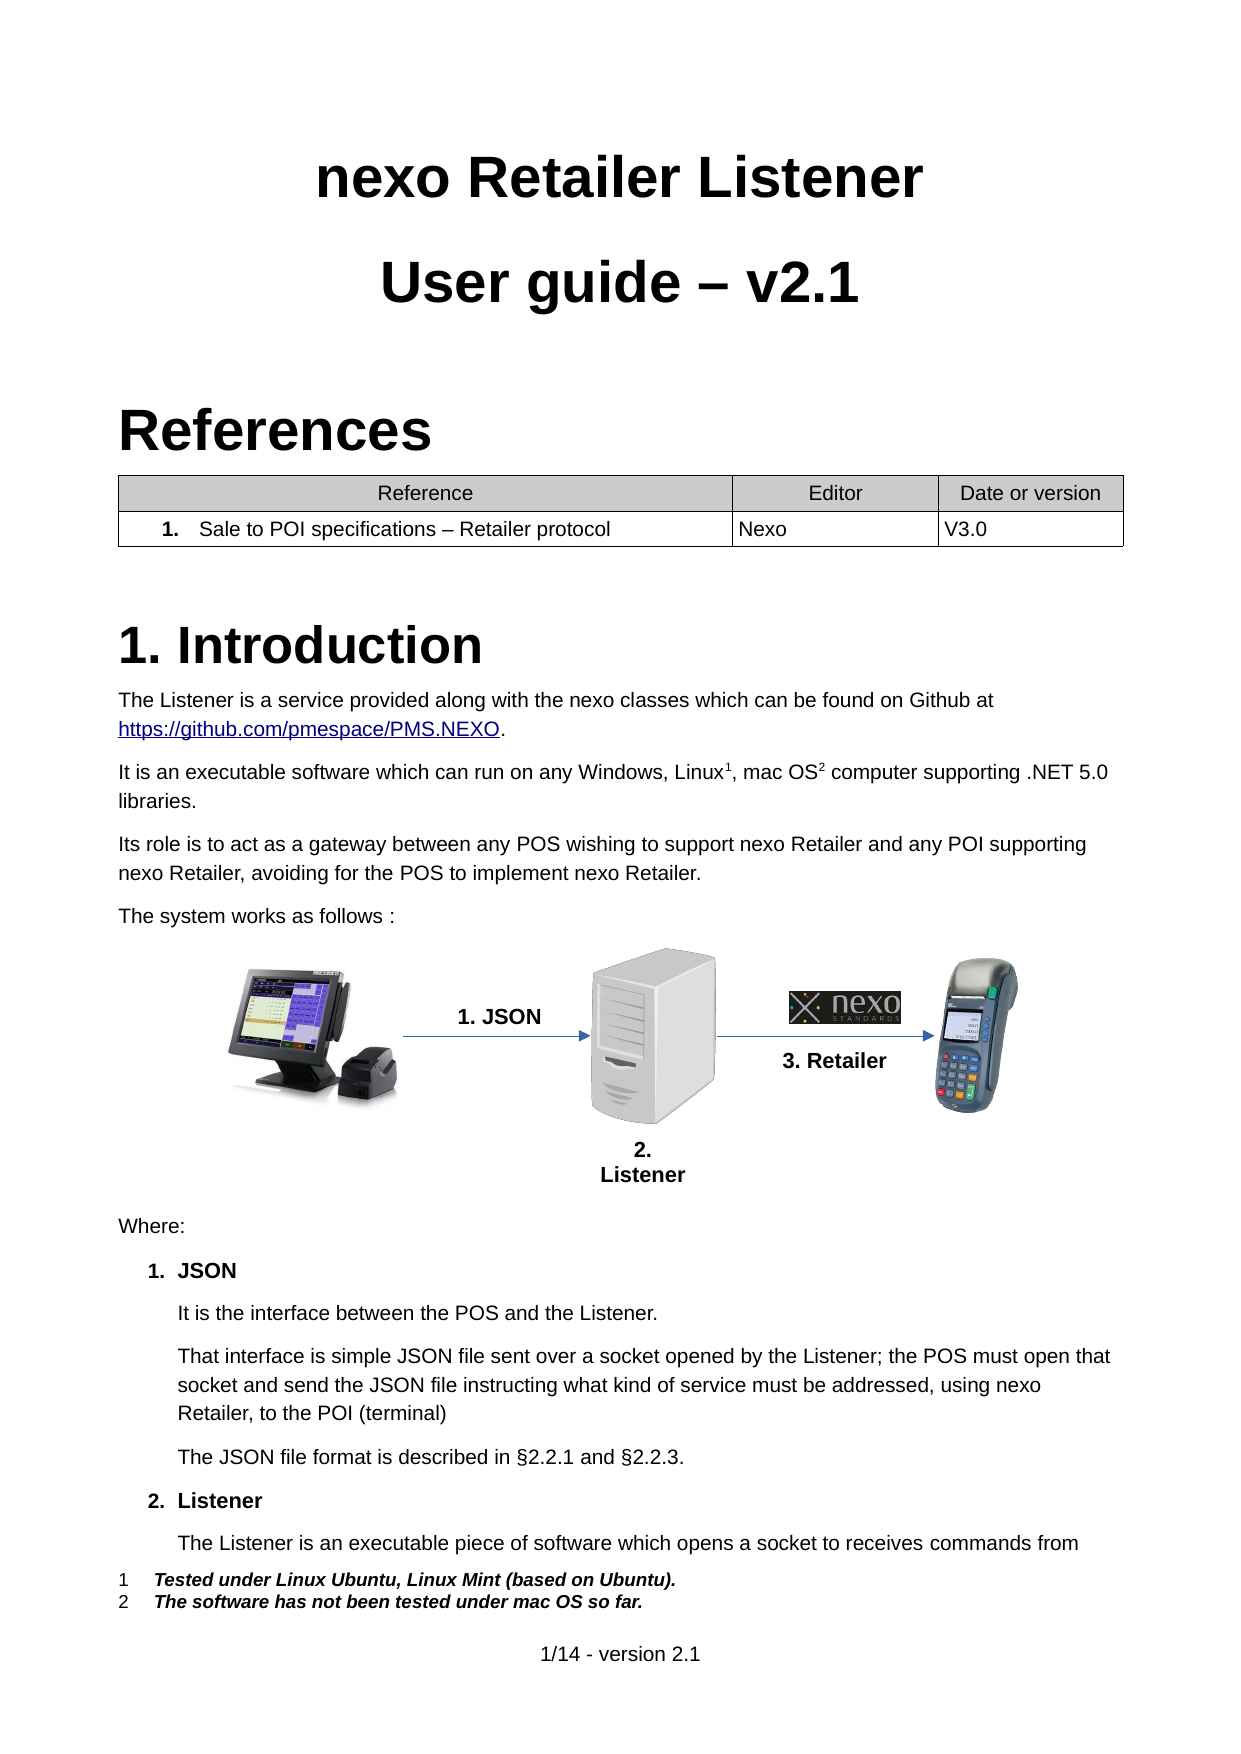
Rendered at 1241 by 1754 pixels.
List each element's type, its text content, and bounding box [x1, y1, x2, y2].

subtitle Introduction [118, 615, 1122, 675]
picture [934, 957, 1019, 1114]
text Tested under Linux Ubuntu, Linux Mint (based on Ubuntu). [118, 1569, 1122, 1590]
picture [789, 991, 901, 1024]
text The JSON file format is described in §2.2.1 and §2.2.3. [177, 1444, 1122, 1468]
table_header Reference [119, 476, 732, 511]
text It is the interface between the POS and the Listener. [177, 1300, 1122, 1324]
picture [221, 961, 404, 1110]
text The software has not been tested under mac OS so far. [118, 1590, 1122, 1612]
table_header Date or version [939, 476, 1123, 511]
text Its role is to act as a gateway between any POS wishing to support nexo Retailer and any POI supporting nexo Retailer, avoiding for the POS to implement nexo Retailer. [118, 832, 1122, 884]
subtitle User guide – v2.1 [118, 248, 1122, 315]
table_cell V3.0 [939, 512, 1123, 546]
subtitle nexo Retailer Listener [118, 143, 1122, 210]
list JSON [148, 1258, 1093, 1283]
subtitle References [118, 396, 1122, 463]
text The Listener is a service provided along with the nexo classes which can be found on Github at https://github.com/pmespace/PMS.NEXO. [118, 688, 1122, 740]
text Where: [118, 1214, 1122, 1238]
table_cell Sale to POI specifications – Retailer protocol [119, 512, 732, 546]
table_cell Nexo [733, 512, 938, 546]
text The Listener is an executable piece of software which opens a socket to receives commands from [177, 1531, 1122, 1554]
text It is an executable software which can run on any Windows, Linux, mac OS computer supporting .NET 5.0 libraries. [118, 760, 1122, 812]
table_header Editor [733, 476, 938, 511]
text The system works as follows : [118, 904, 1122, 928]
picture [590, 947, 717, 1125]
list Listener [148, 1488, 1093, 1513]
text That interface is simple JSON file sent over a socket opened by the Listener; the POS must open that socket and send the JSON file instructing what kind of service must be addressed, using nexo Retailer, to the POI (terminal) [177, 1344, 1122, 1425]
